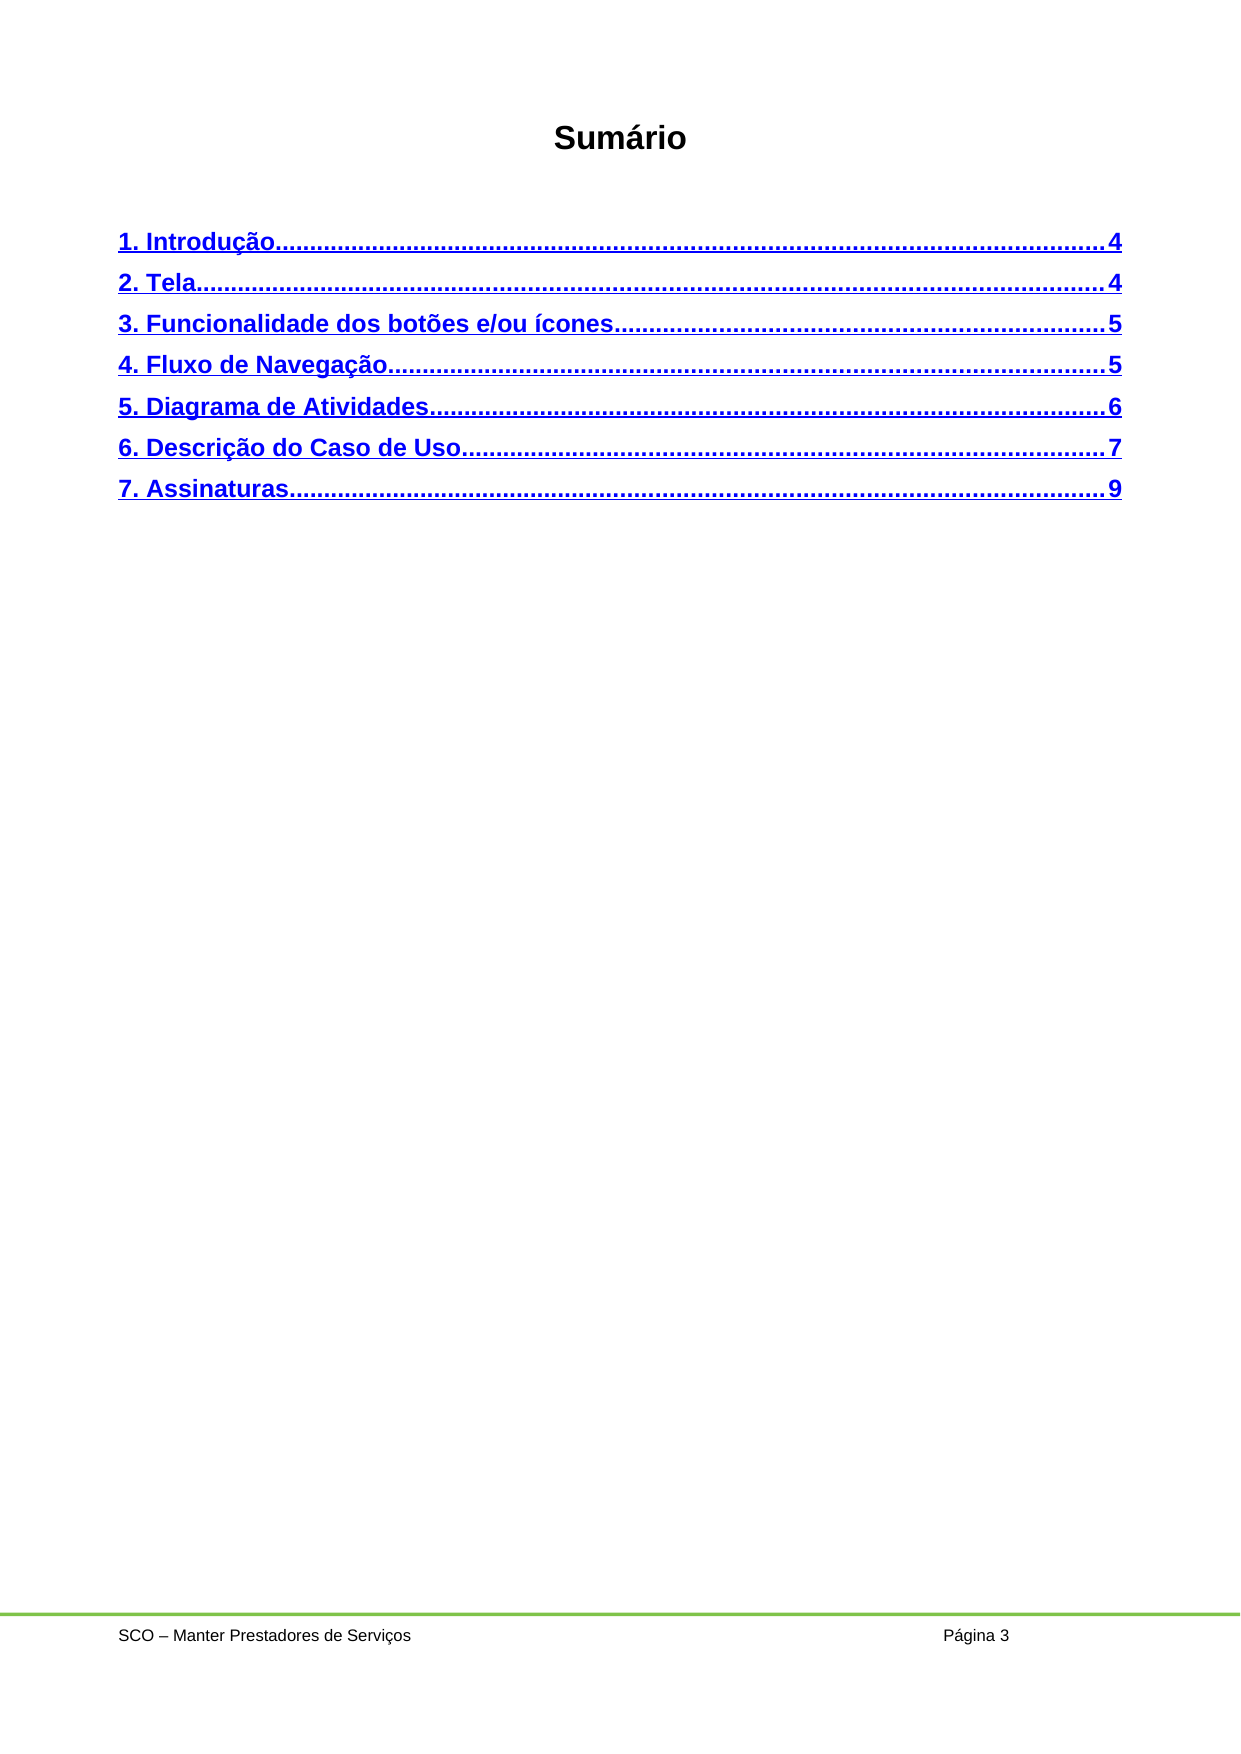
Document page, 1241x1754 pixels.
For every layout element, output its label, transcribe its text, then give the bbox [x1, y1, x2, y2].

text 4. Fluxo de Navegação 5 [118, 350, 1122, 375]
text 6. Descrição do Caso de Uso 7 [118, 433, 1122, 458]
text 3. Funcionalidade dos botões e/ou ícones 5 [118, 309, 1122, 334]
text 1. Introdução 4 [118, 227, 1122, 251]
text 2. Tela 4 [118, 268, 1122, 293]
text 7. Assinaturas 9 [118, 474, 1122, 499]
title Sumário [118, 118, 1122, 157]
text 5. Diagrama de Atividades 6 [118, 392, 1122, 416]
